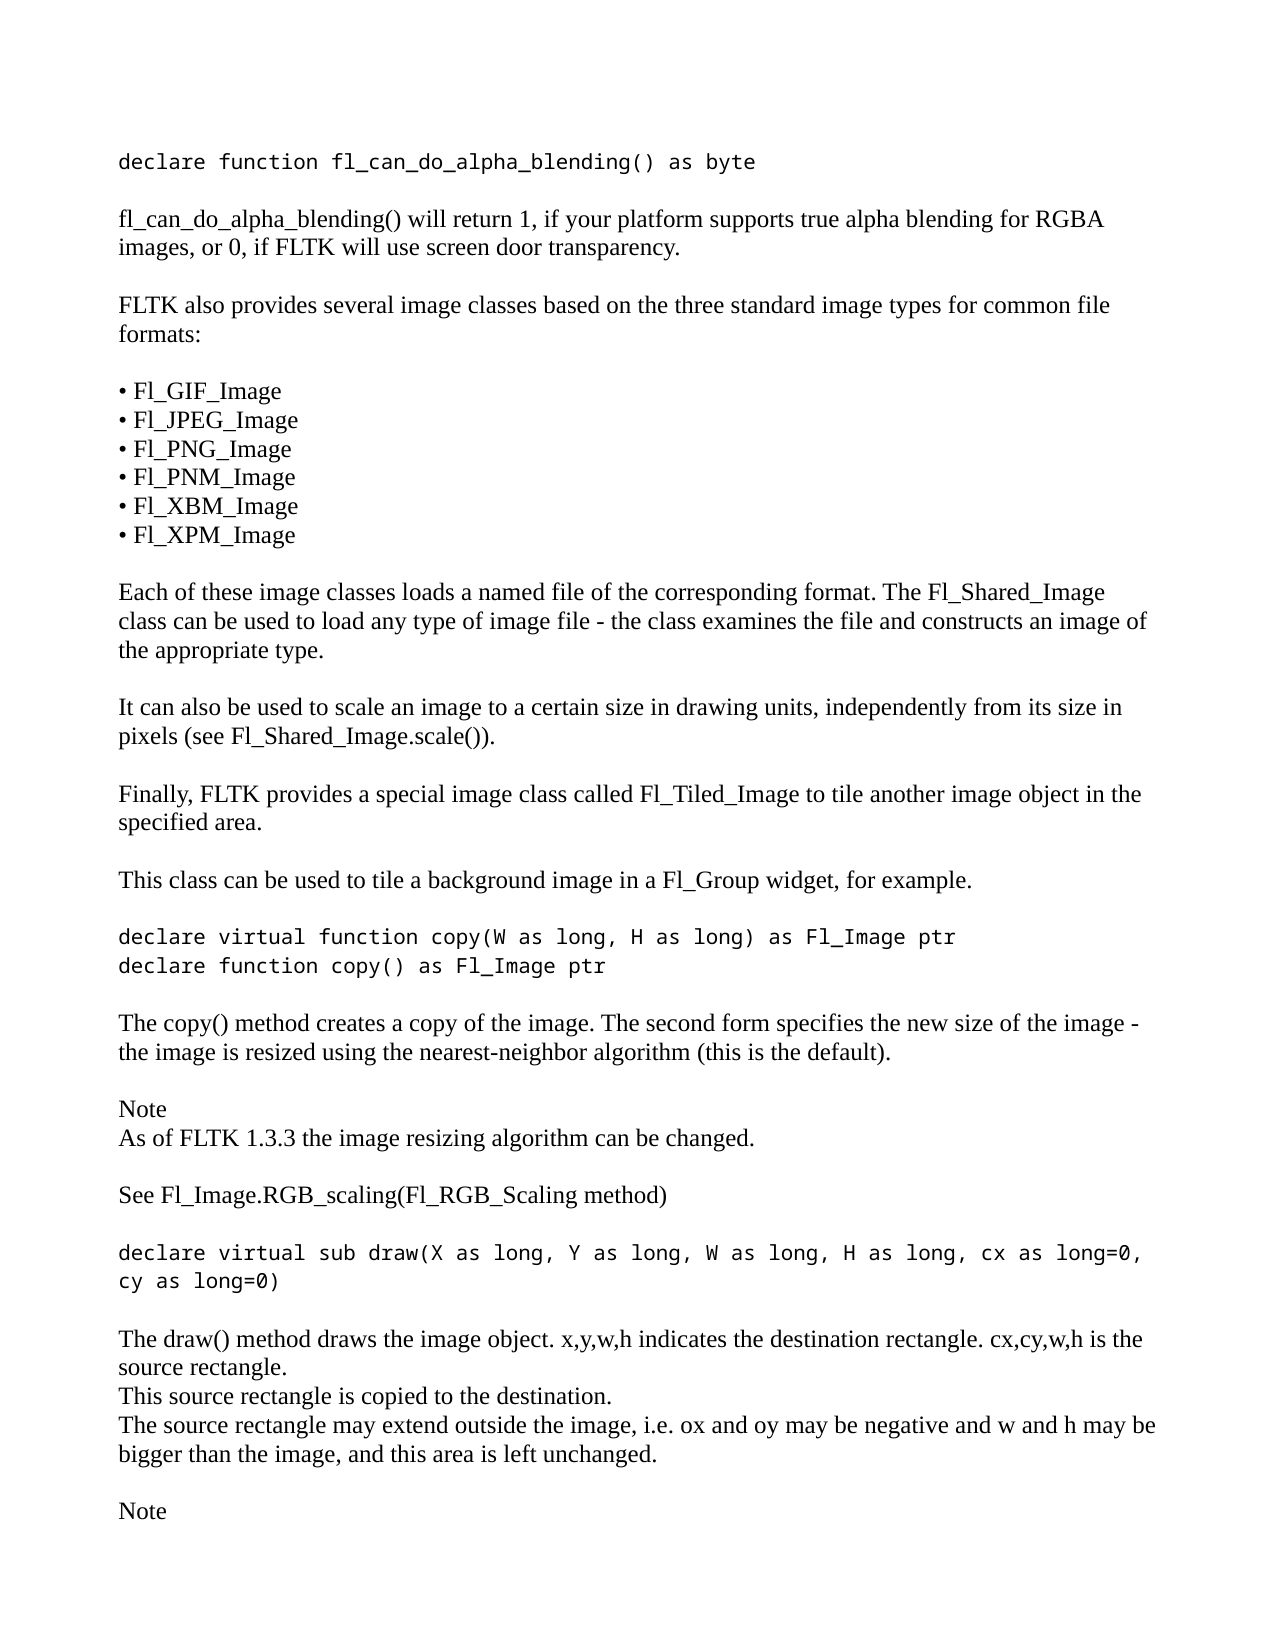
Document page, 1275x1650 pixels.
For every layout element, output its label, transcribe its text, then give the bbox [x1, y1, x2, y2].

text declare function fl_can_do_alpha_blending() as byte [118, 147, 1157, 175]
text Each of these image classes loads a named file of the corresponding format. The Fl_Shared_Image class can be used to load any type of image file - the class examines the file and constructs an image of the appropriate type. [118, 577, 1157, 664]
text • Fl_PNM_Image [118, 462, 1157, 491]
text Finally, FLTK provides a special image class called Fl_Tiled_Image to tile another image object in the specified area. [118, 779, 1157, 836]
text declare function copy() as Fl_Image ptr [118, 951, 1157, 979]
text • Fl_XPM_Image [118, 520, 1157, 549]
text The copy() method creates a copy of the image. The second form specifies the new size of the image - the image is resized using the nearest-neighbor algorithm (this is the default). [118, 1008, 1157, 1066]
text FLTK also provides several image classes based on the three standard image types for common file formats: [118, 290, 1157, 347]
text fl_can_do_alpha_blending() will return 1, if your platform supports true alpha blending for RGBA [118, 204, 1157, 232]
text Note [118, 1094, 1157, 1123]
text See Fl_Image.RGB_scaling(Fl_RGB_Scaling method) [118, 1181, 1157, 1209]
text • Fl_XBM_Image [118, 491, 1157, 520]
text As of FLTK 1.3.3 the image resizing algorithm can be changed. [118, 1123, 1157, 1152]
text The draw() method draws the image object. x,y,w,h indicates the destination rectangle. cx,cy,w,h is the source rectangle. [118, 1324, 1157, 1381]
text It can also be used to scale an image to a certain size in drawing units, independently from its size in pixels (see Fl_Shared_Image.scale()). [118, 692, 1157, 750]
text images, or 0, if FLTK will use screen door transparency. [118, 232, 1157, 261]
text The source rectangle may extend outside the image, i.e. ox and oy may be negative and w and h may be bigger than the image, and this area is left unchanged. [118, 1410, 1157, 1467]
text declare virtual sub draw(X as long, Y as long, W as long, H as long, cx as long=0, cy as long=0) [118, 1238, 1157, 1295]
text • Fl_GIF_Image [118, 376, 1157, 405]
text Note [118, 1496, 1157, 1525]
text • Fl_JPEG_Image [118, 405, 1157, 434]
text This class can be used to tile a background image in a Fl_Group widget, for example. [118, 865, 1157, 894]
text This source rectangle is copied to the destination. [118, 1381, 1157, 1410]
text • Fl_PNG_Image [118, 434, 1157, 462]
text declare virtual function copy(W as long, H as long) as Fl_Image ptr [118, 922, 1157, 951]
